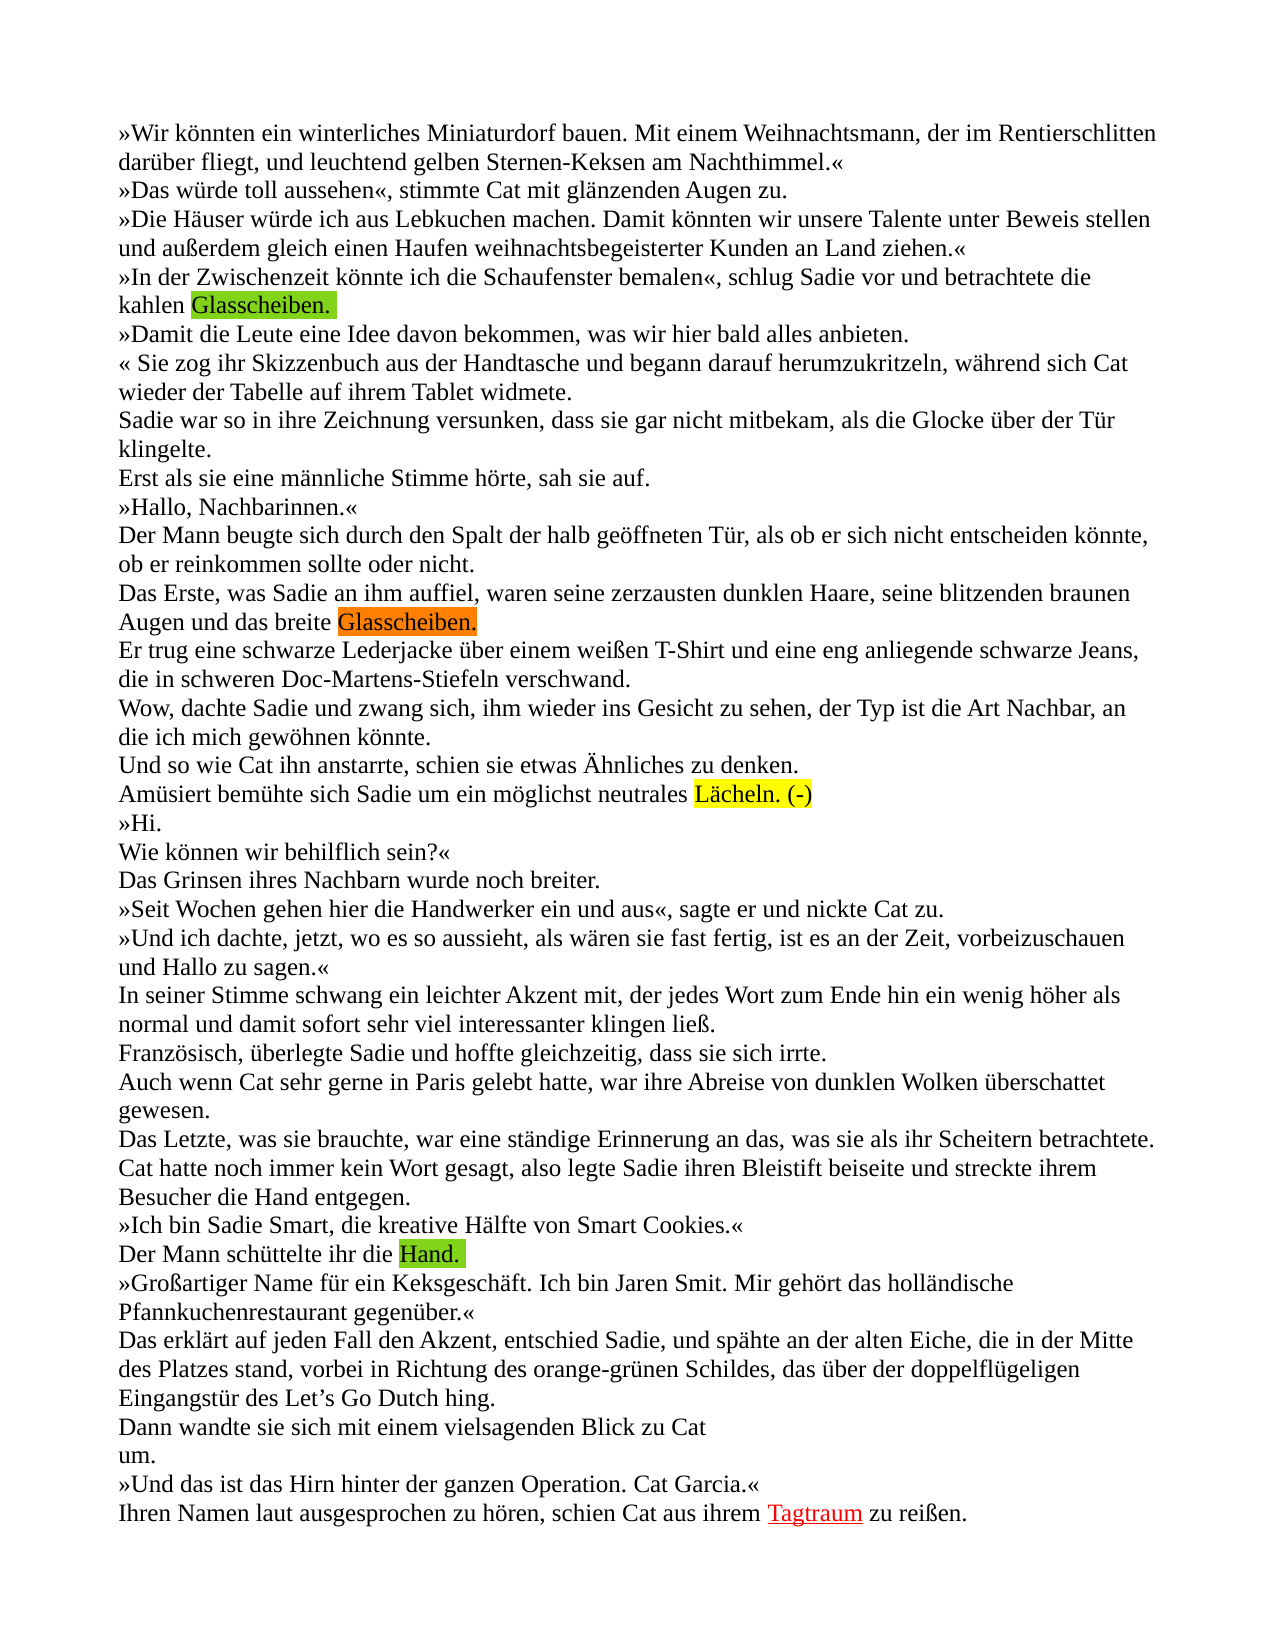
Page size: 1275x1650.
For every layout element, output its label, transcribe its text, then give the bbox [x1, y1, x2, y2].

text Das erklärt auf jeden Fall den Akzent, entschied Sadie, und spähte an der alten Eiche, die in der Mitte des Platzes stand, vorbei in Richtung des orange-grünen Schildes, das über der doppelflügeligen Eingangstür des Let’s Go Dutch hing. [118, 1326, 1157, 1412]
text »Wir könnten ein winterliches Miniaturdorf bauen. Mit einem Weihnachtsmann, der im Rentierschlitten darüber fliegt, und leuchtend gelben Sternen-Keksen am Nachthimmel.« [118, 118, 1157, 176]
text »Das würde toll aussehen«, stimmte Cat mit glänzenden Augen zu. [118, 176, 1157, 204]
text Der Mann schüttelte ihr die Hand. [118, 1239, 1157, 1268]
text »Ich bin Sadie Smart, die kreative Hälfte von Smart Cookies.« [118, 1211, 1157, 1239]
text »Hallo, Nachbarinnen.« [118, 492, 1157, 521]
text Ihren Namen laut ausgesprochen zu hören, schien Cat aus ihrem Tagtraum zu reißen. [118, 1498, 1157, 1527]
text »Großartiger Name für ein Keksgeschäft. Ich bin Jaren Smit. Mir gehört das holländische Pfannkuchenrestaurant gegenüber.« [118, 1268, 1157, 1326]
text Der Mann beugte sich durch den Spalt der halb geöffneten Tür, als ob er sich nicht entscheiden könnte, ob er reinkommen sollte oder nicht. [118, 521, 1157, 578]
text »In der Zwischenzeit könnte ich die Schaufenster bemalen«, schlug Sadie vor und betrachtete die kahlen Glasscheiben. [118, 262, 1157, 319]
text Erst als sie eine männliche Stimme hörte, sah sie auf. [118, 463, 1157, 492]
text »Und ich dachte, jetzt, wo es so aussieht, als wären sie fast fertig, ist es an der Zeit, vorbeizuschauen und Hallo zu sagen.« [118, 923, 1157, 981]
text In seiner Stimme schwang ein leichter Akzent mit, der jedes Wort zum Ende hin ein wenig höher als normal und damit sofort sehr viel interessanter klingen ließ. [118, 981, 1157, 1038]
text « Sie zog ihr Skizzenbuch aus der Handtasche und begann darauf herumzukritzeln, während sich Cat [118, 348, 1157, 377]
text »Damit die Leute eine Idee davon bekommen, was wir hier bald alles anbieten. [118, 319, 1157, 348]
text »Seit Wochen gehen hier die Handwerker ein und aus«, sagte er und nickte Cat zu. [118, 894, 1157, 923]
text Er trug eine schwarze Lederjacke über einem weißen T-Shirt und eine eng anliegende schwarze Jeans, die in schweren Doc-Martens-Stiefeln verschwand. [118, 636, 1157, 693]
text »Hi. [118, 808, 1157, 837]
text Dann wandte sie sich mit einem vielsagenden Blick zu Cat [118, 1412, 1157, 1441]
text Das Grinsen ihres Nachbarn wurde noch breiter. [118, 866, 1157, 894]
text um. [118, 1441, 1157, 1469]
text Cat hatte noch immer kein Wort gesagt, also legte Sadie ihren Bleistift beiseite und streckte ihrem Besucher die Hand entgegen. [118, 1153, 1157, 1211]
text Wie können wir behilflich sein?« [118, 837, 1157, 866]
text Das Erste, was Sadie an ihm auffiel, waren seine zerzausten dunklen Haare, seine blitzenden braunen Augen und das breite Glasscheiben. [118, 578, 1157, 636]
text Und so wie Cat ihn anstarrte, schien sie etwas Ähnliches zu denken. [118, 751, 1157, 779]
text »Und das ist das Hirn hinter der ganzen Operation. Cat Garcia.« [118, 1469, 1157, 1498]
text Französisch, überlegte Sadie und hoffte gleichzeitig, dass sie sich irrte. [118, 1038, 1157, 1067]
text Wow, dachte Sadie und zwang sich, ihm wieder ins Gesicht zu sehen, der Typ ist die Art Nachbar, an die ich mich gewöhnen könnte. [118, 693, 1157, 751]
text Auch wenn Cat sehr gerne in Paris gelebt hatte, war ihre Abreise von dunklen Wolken überschattet gewesen. [118, 1067, 1157, 1124]
text Sadie war so in ihre Zeichnung versunken, dass sie gar nicht mitbekam, als die Glocke über der Tür klingelte. [118, 406, 1157, 463]
text Das Letzte, was sie brauchte, war eine ständige Erinnerung an das, was sie als ihr Scheitern betrachtete. [118, 1124, 1157, 1153]
text Amüsiert bemühte sich Sadie um ein möglichst neutrales Lächeln. (-) [118, 779, 1157, 808]
text »Die Häuser würde ich aus Lebkuchen machen. Damit könnten wir unsere Talente unter Beweis stellen und außerdem gleich einen Haufen weihnachtsbegeisterter Kunden an Land ziehen.« [118, 204, 1157, 262]
text wieder der Tabelle auf ihrem Tablet widmete. [118, 377, 1157, 406]
